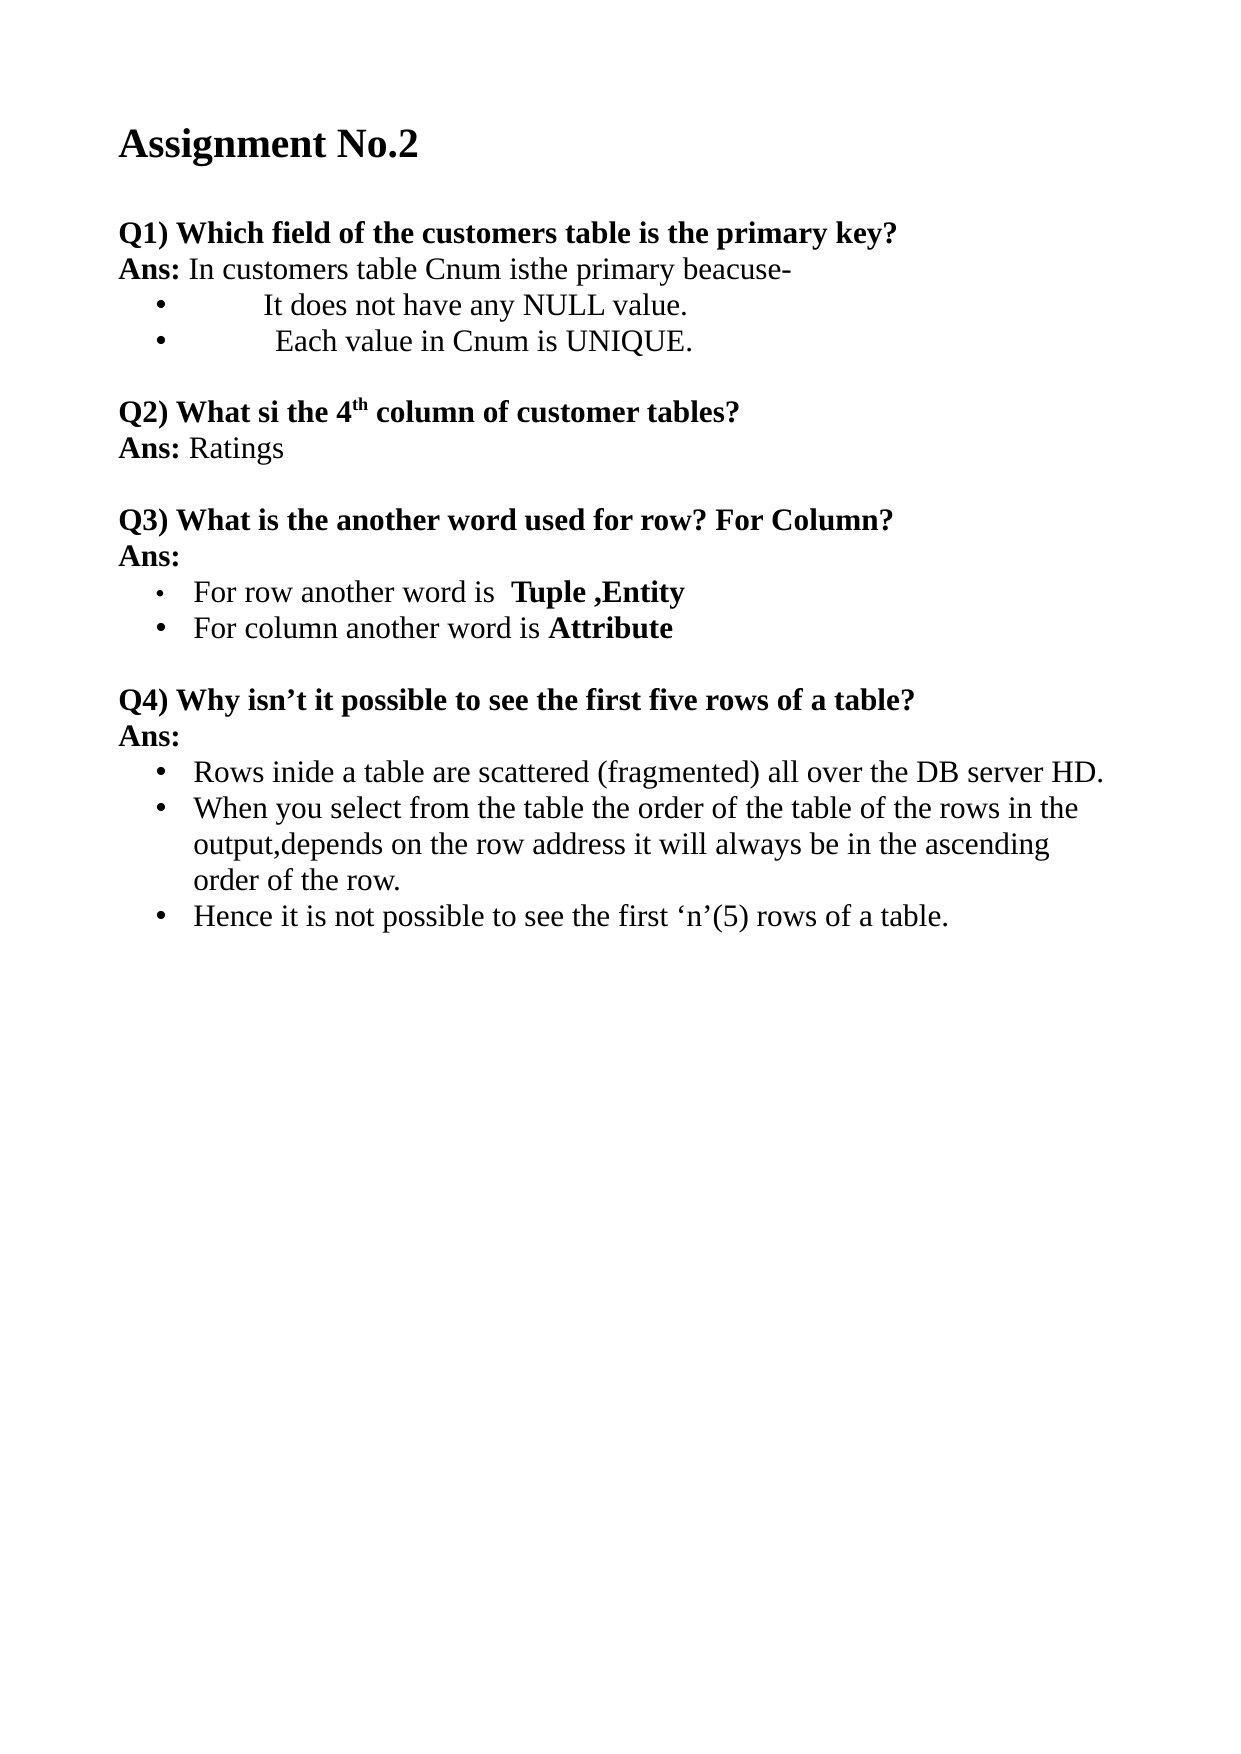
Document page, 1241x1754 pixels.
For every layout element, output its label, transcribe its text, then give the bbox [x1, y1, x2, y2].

text Q3) What is the another word used for row? For Column? [118, 501, 1122, 537]
list For column another word is Attribute [156, 609, 1122, 645]
text Ans: In customers table Cnum isthe primary beacuse- [118, 250, 1122, 286]
list When you select from the table the order of the table of the rows in the output,depends on the row address it will always be in the ascending order of the row. [156, 789, 1122, 897]
text Ans: [118, 717, 1122, 753]
text Q2) What si the 4th column of customer tables? [118, 394, 1122, 429]
list Each value in Cnum is UNIQUE. [156, 322, 1122, 358]
text Ans: [118, 537, 1122, 573]
list For row another word is Tuple ,Entity [156, 573, 1122, 609]
list Hence it is not possible to see the first ‘n’(5) rows of a table. [156, 897, 1122, 933]
text Q4) Why isn’t it possible to see the first five rows of a table? [118, 681, 1122, 717]
list It does not have any NULL value. [156, 286, 1122, 322]
text Assignment No.2 [118, 118, 1122, 166]
text Q1) Which field of the customers table is the primary key? [118, 214, 1122, 250]
list Rows inide a table are scattered (fragmented) all over the DB server HD. [156, 753, 1122, 789]
text Ans: Ratings [118, 429, 1122, 466]
